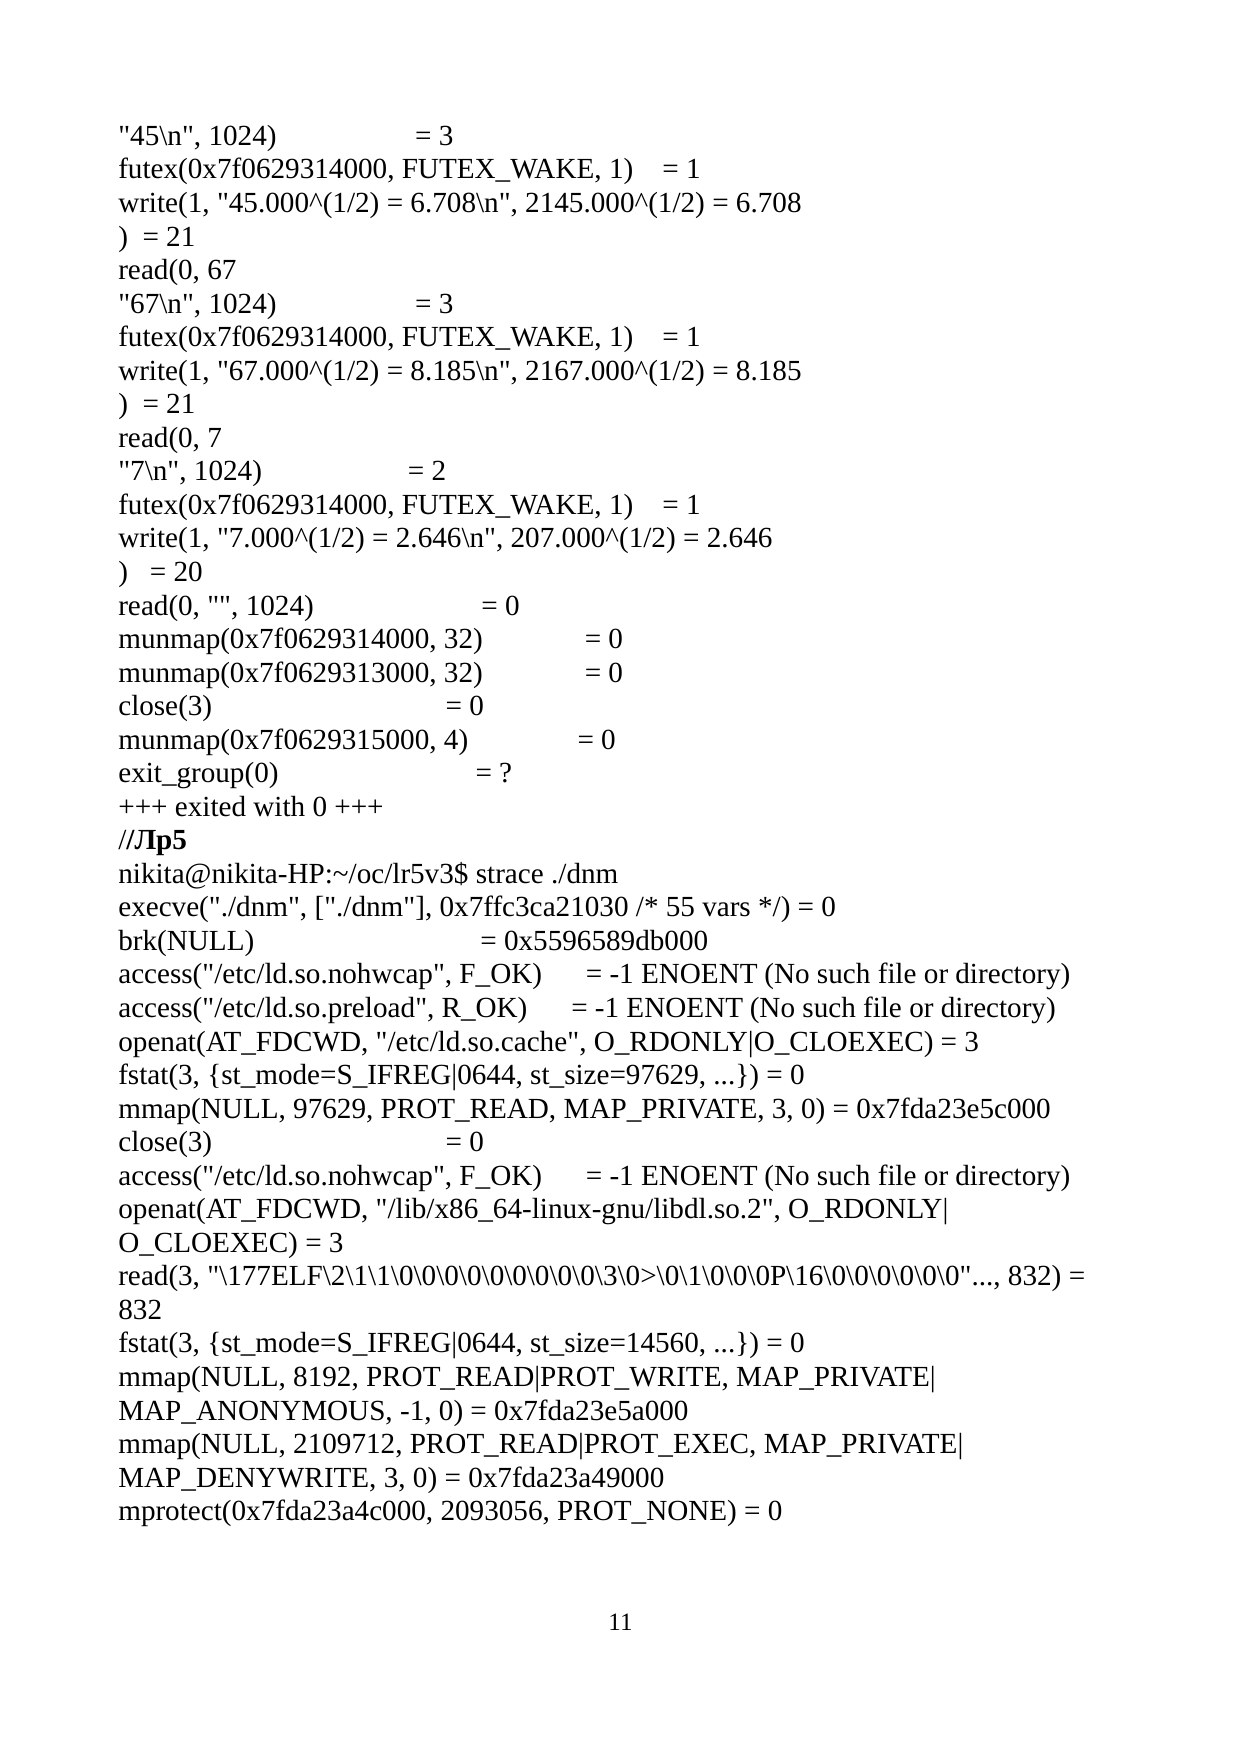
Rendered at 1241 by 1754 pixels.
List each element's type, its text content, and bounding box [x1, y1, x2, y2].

text "67\n", 1024) = 3 [118, 286, 1122, 319]
text +++ exited with 0 +++ [118, 789, 1122, 822]
text nikita@nikita-HP:~/oc/lr5v3$ strace ./dnm [118, 856, 1122, 889]
text futex(0x7f0629314000, FUTEX_WAKE, 1) = 1 [118, 319, 1122, 353]
text //Лр5 [118, 822, 1122, 856]
text write(1, "45.000^(1/2) = 6.708\n", 2145.000^(1/2) = 6.708 [118, 185, 1122, 219]
text brk(NULL) = 0x5596589db000 [118, 923, 1122, 957]
text mmap(NULL, 97629, PROT_READ, MAP_PRIVATE, 3, 0) = 0x7fda23e5c000 [118, 1091, 1122, 1124]
text write(1, "7.000^(1/2) = 2.646\n", 207.000^(1/2) = 2.646 [118, 521, 1122, 554]
text munmap(0x7f0629315000, 4) = 0 [118, 722, 1122, 755]
text ) = 21 [118, 386, 1122, 420]
text read(0, 7 [118, 420, 1122, 453]
text munmap(0x7f0629313000, 32) = 0 [118, 655, 1122, 688]
text execve("./dnm", ["./dnm"], 0x7ffc3ca21030 /* 55 vars */) = 0 [118, 889, 1122, 923]
text futex(0x7f0629314000, FUTEX_WAKE, 1) = 1 [118, 487, 1122, 521]
text ) = 20 [118, 554, 1122, 588]
text mprotect(0x7fda23a4c000, 2093056, PROT_NONE) = 0 [118, 1493, 1122, 1527]
text openat(AT_FDCWD, "/etc/ld.so.cache", O_RDONLY|O_CLOEXEC) = 3 [118, 1024, 1122, 1057]
text "45\n", 1024) = 3 [118, 118, 1122, 152]
text access("/etc/ld.so.nohwcap", F_OK) = -1 ENOENT (No such file or directory) [118, 957, 1122, 990]
text read(3, "\177ELF\2\1\1\0\0\0\0\0\0\0\0\0\3\0>\0\1\0\0\0P\16\0\0\0\0\0\0"..., 832) = 832 [118, 1258, 1122, 1326]
text write(1, "67.000^(1/2) = 8.185\n", 2167.000^(1/2) = 8.185 [118, 353, 1122, 386]
text openat(AT_FDCWD, "/lib/x86_64-linux-gnu/libdl.so.2", O_RDONLY|O_CLOEXEC) = 3 [118, 1191, 1122, 1258]
text read(0, "", 1024) = 0 [118, 588, 1122, 621]
text munmap(0x7f0629314000, 32) = 0 [118, 621, 1122, 655]
text futex(0x7f0629314000, FUTEX_WAKE, 1) = 1 [118, 152, 1122, 185]
text fstat(3, {st_mode=S_IFREG|0644, st_size=14560, ...}) = 0 [118, 1326, 1122, 1359]
text ) = 21 [118, 219, 1122, 252]
text exit_group(0) = ? [118, 755, 1122, 789]
text fstat(3, {st_mode=S_IFREG|0644, st_size=97629, ...}) = 0 [118, 1057, 1122, 1091]
text mmap(NULL, 2109712, PROT_READ|PROT_EXEC, MAP_PRIVATE|MAP_DENYWRITE, 3, 0) = 0x7fda23a49000 [118, 1426, 1122, 1493]
text read(0, 67 [118, 252, 1122, 286]
text close(3) = 0 [118, 1124, 1122, 1158]
text access("/etc/ld.so.preload", R_OK) = -1 ENOENT (No such file or directory) [118, 990, 1122, 1024]
text close(3) = 0 [118, 688, 1122, 722]
text mmap(NULL, 8192, PROT_READ|PROT_WRITE, MAP_PRIVATE|MAP_ANONYMOUS, -1, 0) = 0x7fda23e5a000 [118, 1359, 1122, 1426]
text access("/etc/ld.so.nohwcap", F_OK) = -1 ENOENT (No such file or directory) [118, 1158, 1122, 1191]
text "7\n", 1024) = 2 [118, 453, 1122, 487]
